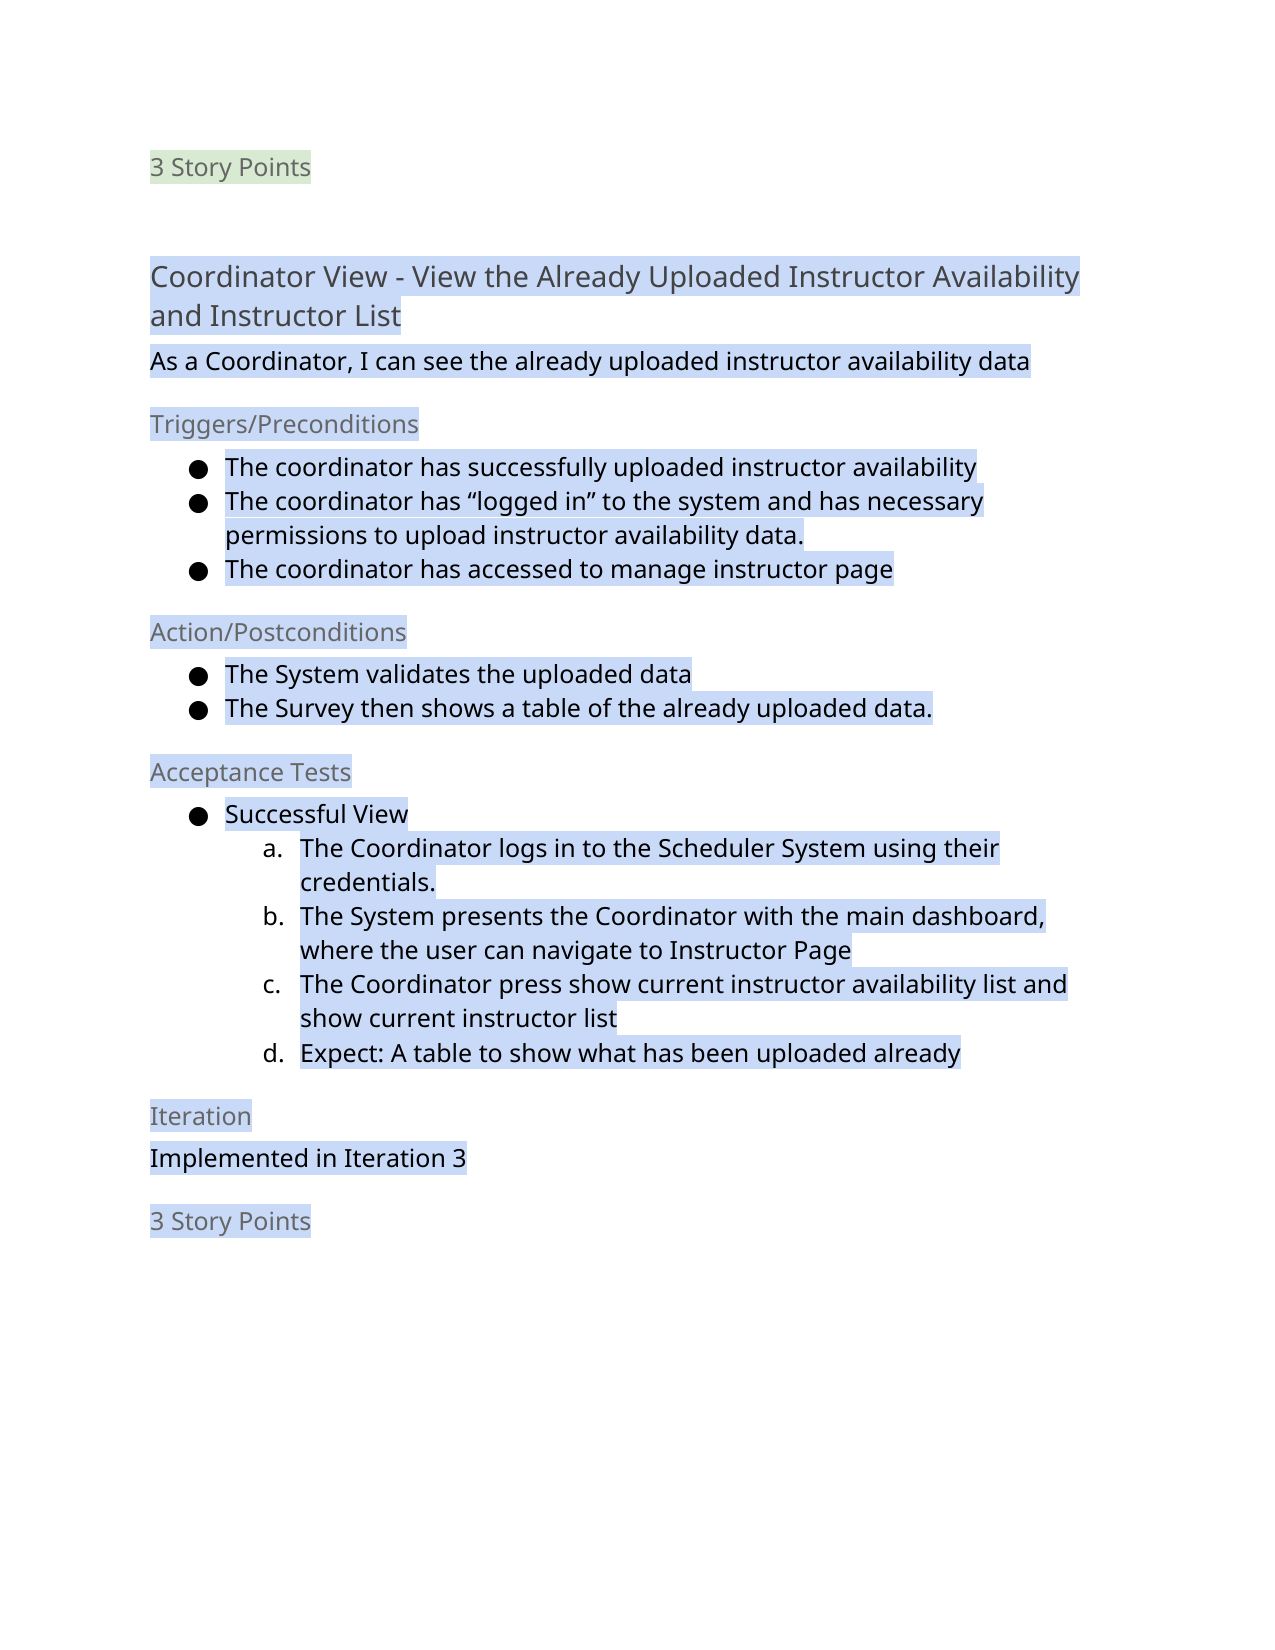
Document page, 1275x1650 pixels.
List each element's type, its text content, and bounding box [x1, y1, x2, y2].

subtitle 3 Story Points [150, 1204, 1125, 1238]
subtitle Coordinator View - View the Already Uploaded Instructor Availability and Instructor List [150, 256, 1125, 335]
list The System presents the Coordinator with the main dashboard, where the user can navigate to Instructor Page [262, 899, 1125, 967]
text As a Coordinator, I can see the already uploaded instructor availability data [150, 344, 1125, 378]
list The System validates the uploaded data [187, 657, 1125, 691]
text Implemented in Iteration 3 [150, 1141, 1125, 1175]
list Successful View [187, 797, 1125, 831]
list The Coordinator press show current instructor availability list and show current instructor list [262, 967, 1125, 1035]
list The coordinator has accessed to manage instructor page [187, 551, 1125, 586]
list The coordinator has successfully uploaded instructor availability [187, 449, 1125, 483]
subtitle Triggers/Preconditions [150, 407, 1125, 441]
list The Coordinator logs in to the Scheduler System using their credentials. [262, 831, 1125, 899]
list The Survey then shows a table of the already uploaded data. [187, 691, 1125, 725]
subtitle Action/Postconditions [150, 615, 1125, 649]
subtitle Acceptance Tests [150, 754, 1125, 788]
list Expect: A table to show what has been uploaded already [262, 1035, 1125, 1069]
list The coordinator has “logged in” to the system and has necessary permissions to upload instructor availability data. [187, 483, 1125, 551]
subtitle Iteration [150, 1098, 1125, 1132]
subtitle 3 Story Points [150, 150, 1125, 184]
